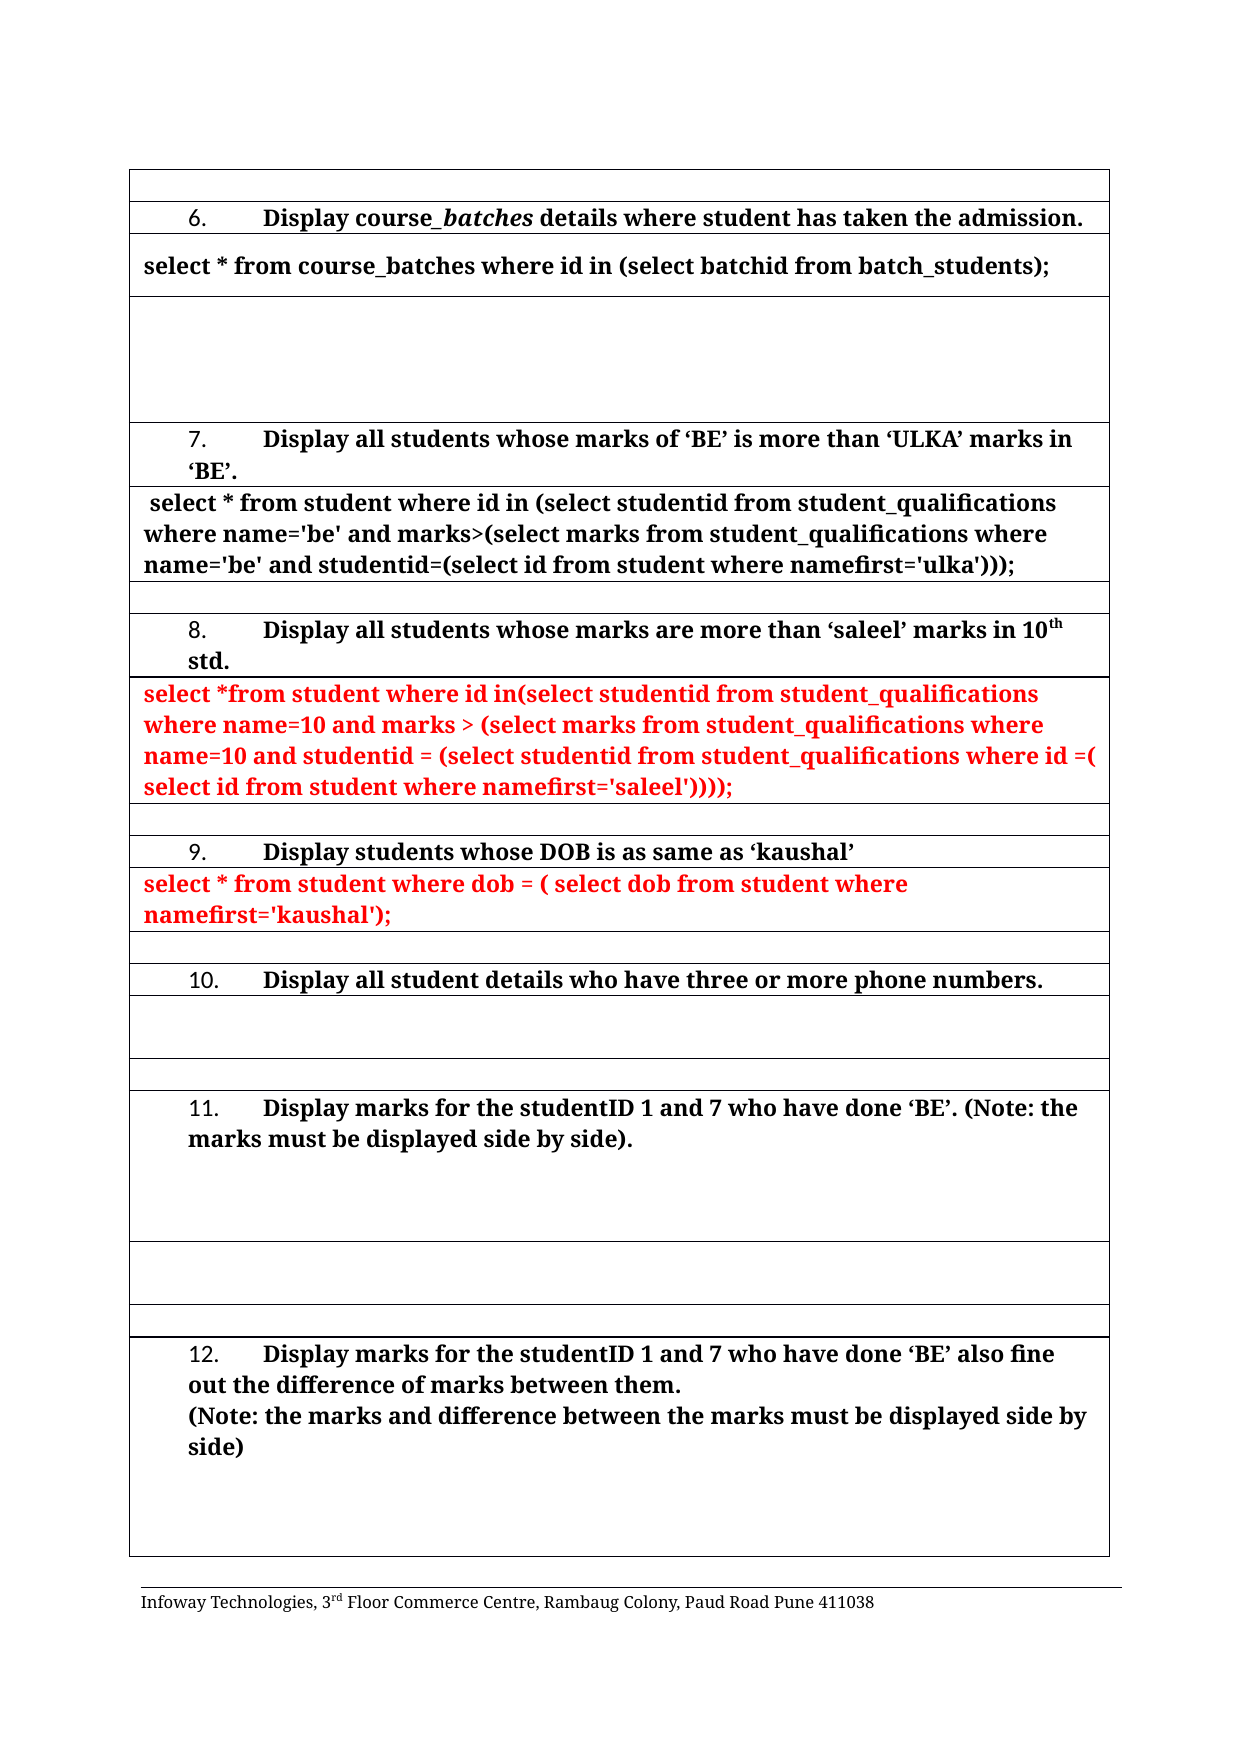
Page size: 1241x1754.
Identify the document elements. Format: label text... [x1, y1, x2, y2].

table_cell select *from student where id in(select studentid from student_qualifications where name=10 and marks > (select marks from student_qualifications where name=10 and studentid = (select studentid from student_qualifications where id =( select id from student where namefirst='saleel')))); [130, 678, 1109, 802]
table_cell select * from student where dob = ( select dob from student where namefirst='kaushal'); [130, 868, 1109, 931]
table_cell Display all students whose marks of ‘BE’ is more than ‘ULKA’ marks in ‘BE’. [130, 423, 1109, 486]
table_cell select * from student where id in (select studentid from student_qualifications where name='be' and marks>(select marks from student_qualifications where name='be' and studentid=(select id from student where namefirst='ulka'))); [130, 487, 1109, 581]
table_cell Display marks for the studentID 1 and 7 who have done ‘BE’ also fine out the difference of marks between them. (Note: the marks and difference between the marks must be displayed side by side) [130, 1338, 1109, 1556]
table_cell [130, 297, 1109, 422]
table_cell Display all student details who have three or more phone numbers. [130, 964, 1109, 995]
table_cell [130, 804, 1109, 835]
table_cell [130, 996, 1109, 1058]
table_cell Display course_batches details where student has taken the admission. [130, 202, 1109, 233]
table_cell Display marks for the studentID 1 and 7 who have done ‘BE’. (Note: the marks must be displayed side by side). [130, 1091, 1109, 1241]
table_cell [130, 1305, 1109, 1336]
table_cell Display students whose DOB is as same as ‘kaushal’ [130, 836, 1109, 867]
table_cell [130, 932, 1109, 963]
table_cell [130, 582, 1109, 613]
table_cell select * from course_batches where id in (select batchid from batch_students); [130, 234, 1109, 296]
table_cell [130, 170, 1109, 201]
table_cell [130, 1059, 1109, 1090]
table_cell [130, 1242, 1109, 1304]
table_cell Display all students whose marks are more than ‘saleel’ marks in 10th std. [130, 614, 1109, 676]
